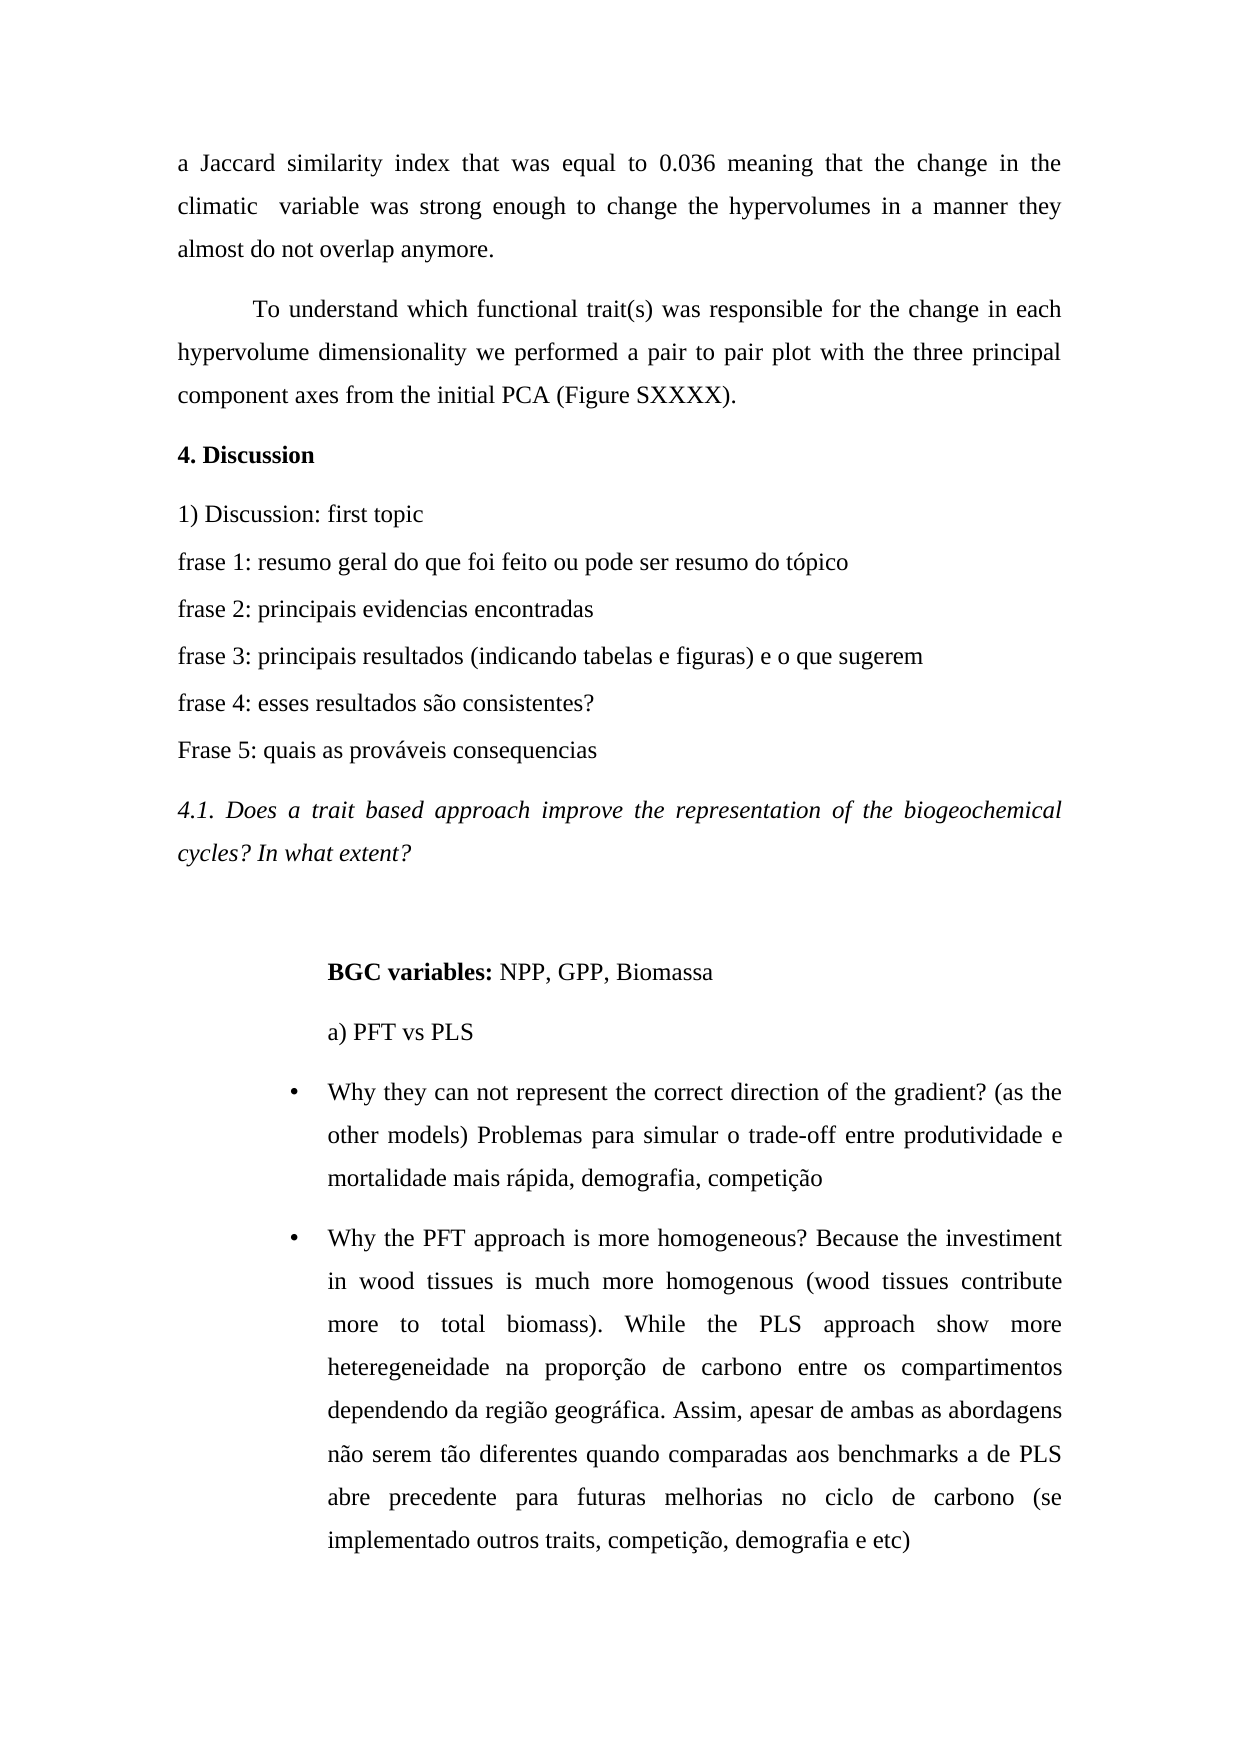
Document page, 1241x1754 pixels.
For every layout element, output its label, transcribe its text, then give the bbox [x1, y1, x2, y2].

text 4.1. Does a trait based approach improve the representation of the biogeochemical cycles? In what extent? [177, 795, 1063, 867]
text frase 1: resumo geral do que foi feito ou pode ser resumo do tópico [177, 547, 1063, 575]
text frase 4: esses resultados são consistentes? [177, 688, 1063, 717]
list a) PFT vs PLS [290, 1017, 1063, 1046]
text To understand which functional trait(s) was responsible for the change in each hypervolume dimensionality we performed a pair to pair plot with the three principal component axes from the initial PCA (Figure SXXXX). [177, 294, 1063, 409]
text frase 2: principais evidencias encontradas [177, 594, 1063, 622]
text 4. Discussion [177, 440, 1063, 468]
list Why they can not represent the correct direction of the gradient? (as the other models) Problemas para simular o trade-off entre produtividade e mortalidade mais rápida, demografia, competição [290, 1077, 1063, 1192]
list Why the PFT approach is more homogeneous? Because the investiment in wood tissues is much more homogenous (wood tissues contribute more to total biomass). While the PLS approach show more heteregeneidade na proporção de carbono entre os compartimentos dependendo da região geográfica. Assim, apesar de ambas as abordagens não serem tão diferentes quando comparadas aos benchmarks a de PLS abre precedente para futuras melhorias no ciclo de carbono (se implementado outros traits, competição, demografia e etc) [290, 1223, 1063, 1554]
text 1) Discussion: first topic [177, 499, 1063, 528]
list BGC variables: NPP, GPP, Biomassa [290, 957, 1063, 986]
text a Jaccard similarity index that was equal to 0.036 meaning that the change in the climatic variable was strong enough to change the hypervolumes in a manner they almost do not overlap anymore. [177, 148, 1063, 263]
text frase 3: principais resultados (indicando tabelas e figuras) e o que sugerem [177, 641, 1063, 669]
text Frase 5: quais as prováveis consequencias [177, 735, 1063, 764]
